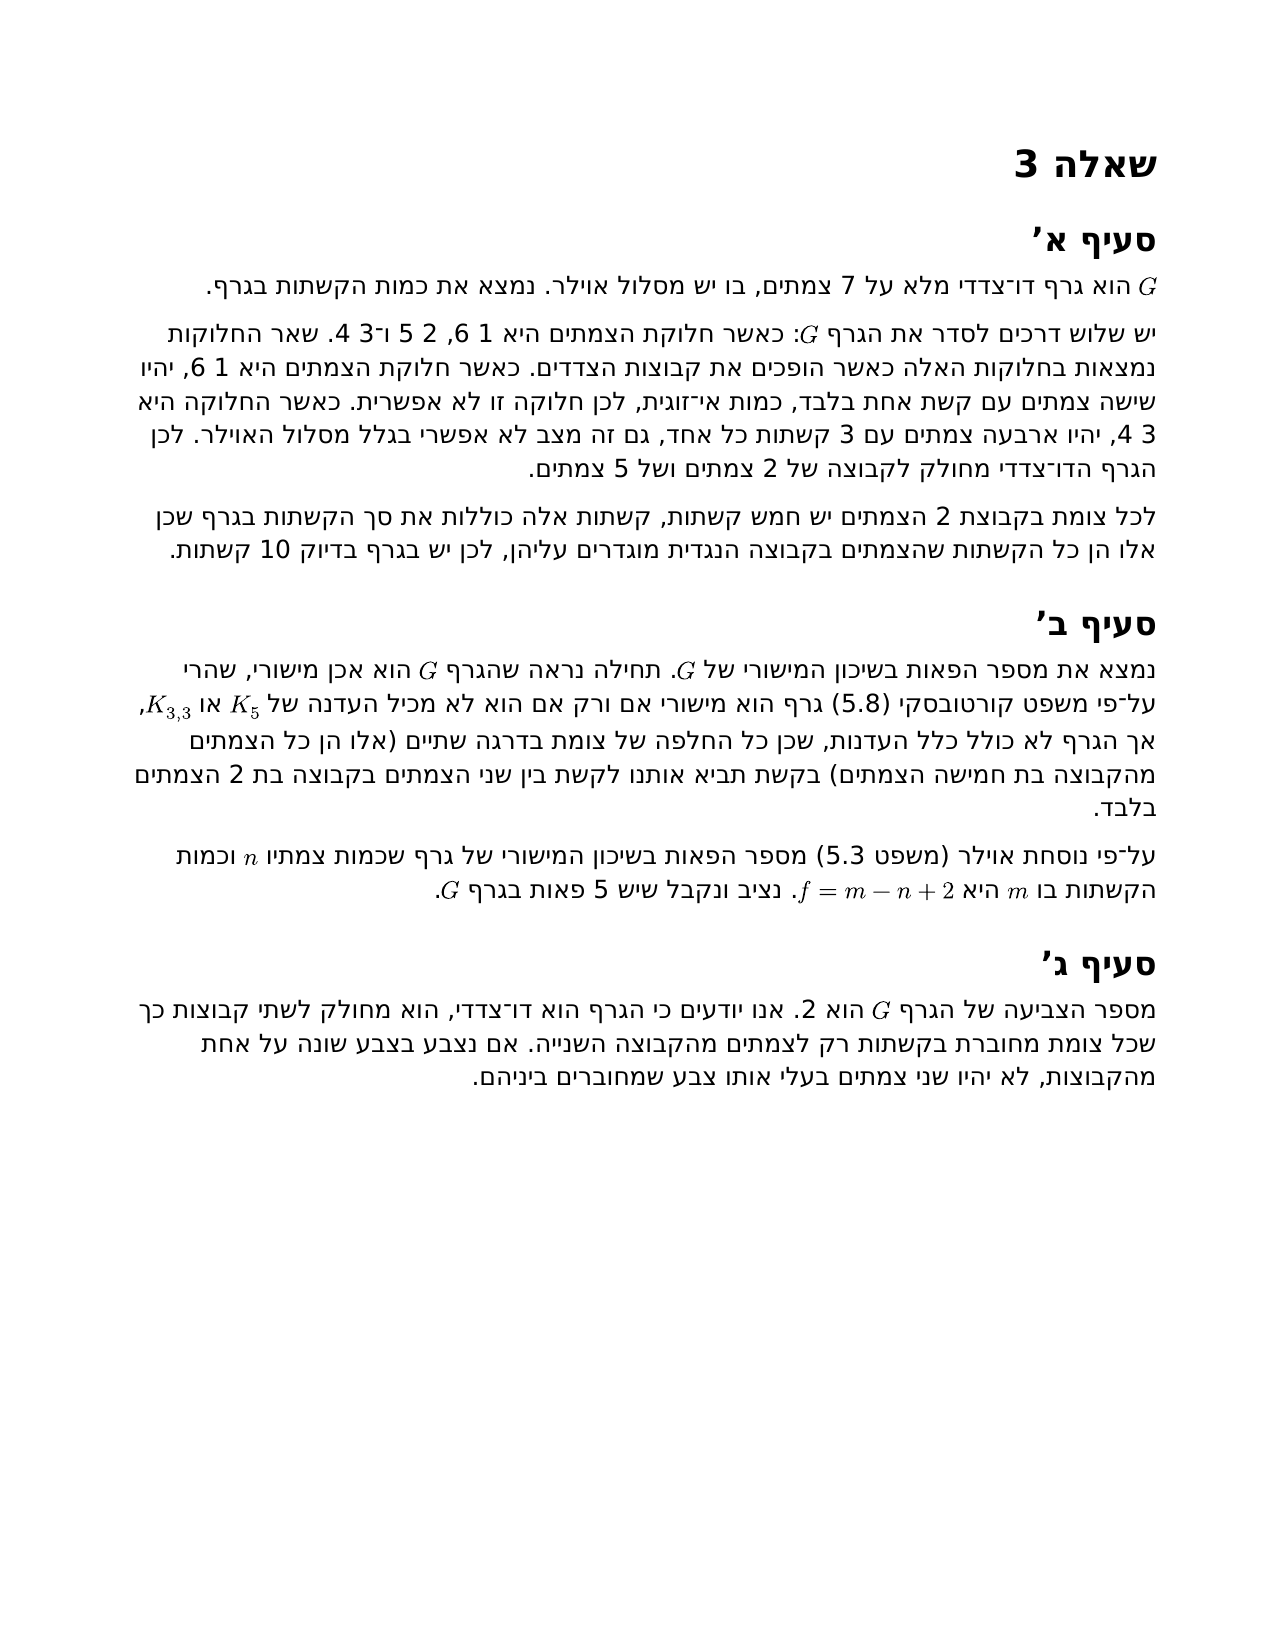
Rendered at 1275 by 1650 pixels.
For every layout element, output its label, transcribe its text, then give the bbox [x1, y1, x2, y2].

text הוא גרף דו־צדדי מלא על 7 צמתים, בו יש מסלול אוילר. נמצא את כמות הקשתות בגרף. [118, 271, 1157, 301]
subtitle סעיף ג’ [118, 944, 1157, 983]
text לכל צומת בקבוצת 2 הצמתים יש חמש קשתות, קשתות אלה כוללות את סך הקשתות בגרף שכן אלו הן כל הקשתות שהצמתים בקבוצה הנגדית מוגדרים עליהן, לכן יש בגרף בדיוק 10 קשתות. [118, 502, 1157, 564]
text נמצא את מספר הפאות בשיכון המישורי של . תחילה נראה שהגרף הוא אכן מישורי, שהרי על־פי משפט קורטובסקי (5.8) גרף הוא מישורי אם ורק אם הוא לא מכיל העדנה של או , אך הגרף לא כולל כלל העדנות, שכן כל החלפה של צומת בדרגה שתיים (אלו הן כל הצמתים מהקבוצה בת חמישה הצמתים) בקשת תביא אותנו לקשת בין שני הצמתים בקבוצה בת 2 הצמתים בלבד. [118, 656, 1157, 823]
subtitle סעיף א’ [118, 220, 1157, 259]
subtitle שאלה 3 [118, 143, 1157, 187]
text מספר הצביעה של הגרף הוא 2. אנו יודעים כי הגרף הוא דו־צדדי, הוא מחולק לשתי קבוצות כך שכל צומת מחוברת בקשתות רק לצמתים מהקבוצה השנייה. אם נצבע בצבע שונה על אחת מהקבוצות, לא יהיו שני צמתים בעלי אותו צבע שמחוברים ביניהם. [118, 995, 1157, 1092]
text על־פי נוסחת אוילר (משפט 5.3) מספר הפאות בשיכון המישורי של גרף שכמות צמתיו וכמות הקשתות בו היא . נציב ונקבל שיש 5 פאות בגרף . [118, 842, 1157, 904]
subtitle סעיף ב’ [118, 604, 1157, 643]
text יש שלוש דרכים לסדר את הגרף : כאשר חלוקת הצמתים היא 1 6, 2 5 ו־3 4. שאר החלוקות נמצאות בחלוקות האלה כאשר הופכים את קבוצות הצדדים. כאשר חלוקת הצמתים היא 1 6, יהיו שישה צמתים עם קשת אחת בלבד, כמות אי־זוגית, לכן חלוקה זו לא אפשרית. כאשר החלוקה היא 3 4, יהיו ארבעה צמתים עם 3 קשתות כל אחד, גם זה מצב לא אפשרי בגלל מסלול האוילר. לכן הגרף הדו־צדדי מחולק לקבוצה של 2 צמתים ושל 5 צמתים. [118, 319, 1157, 483]
